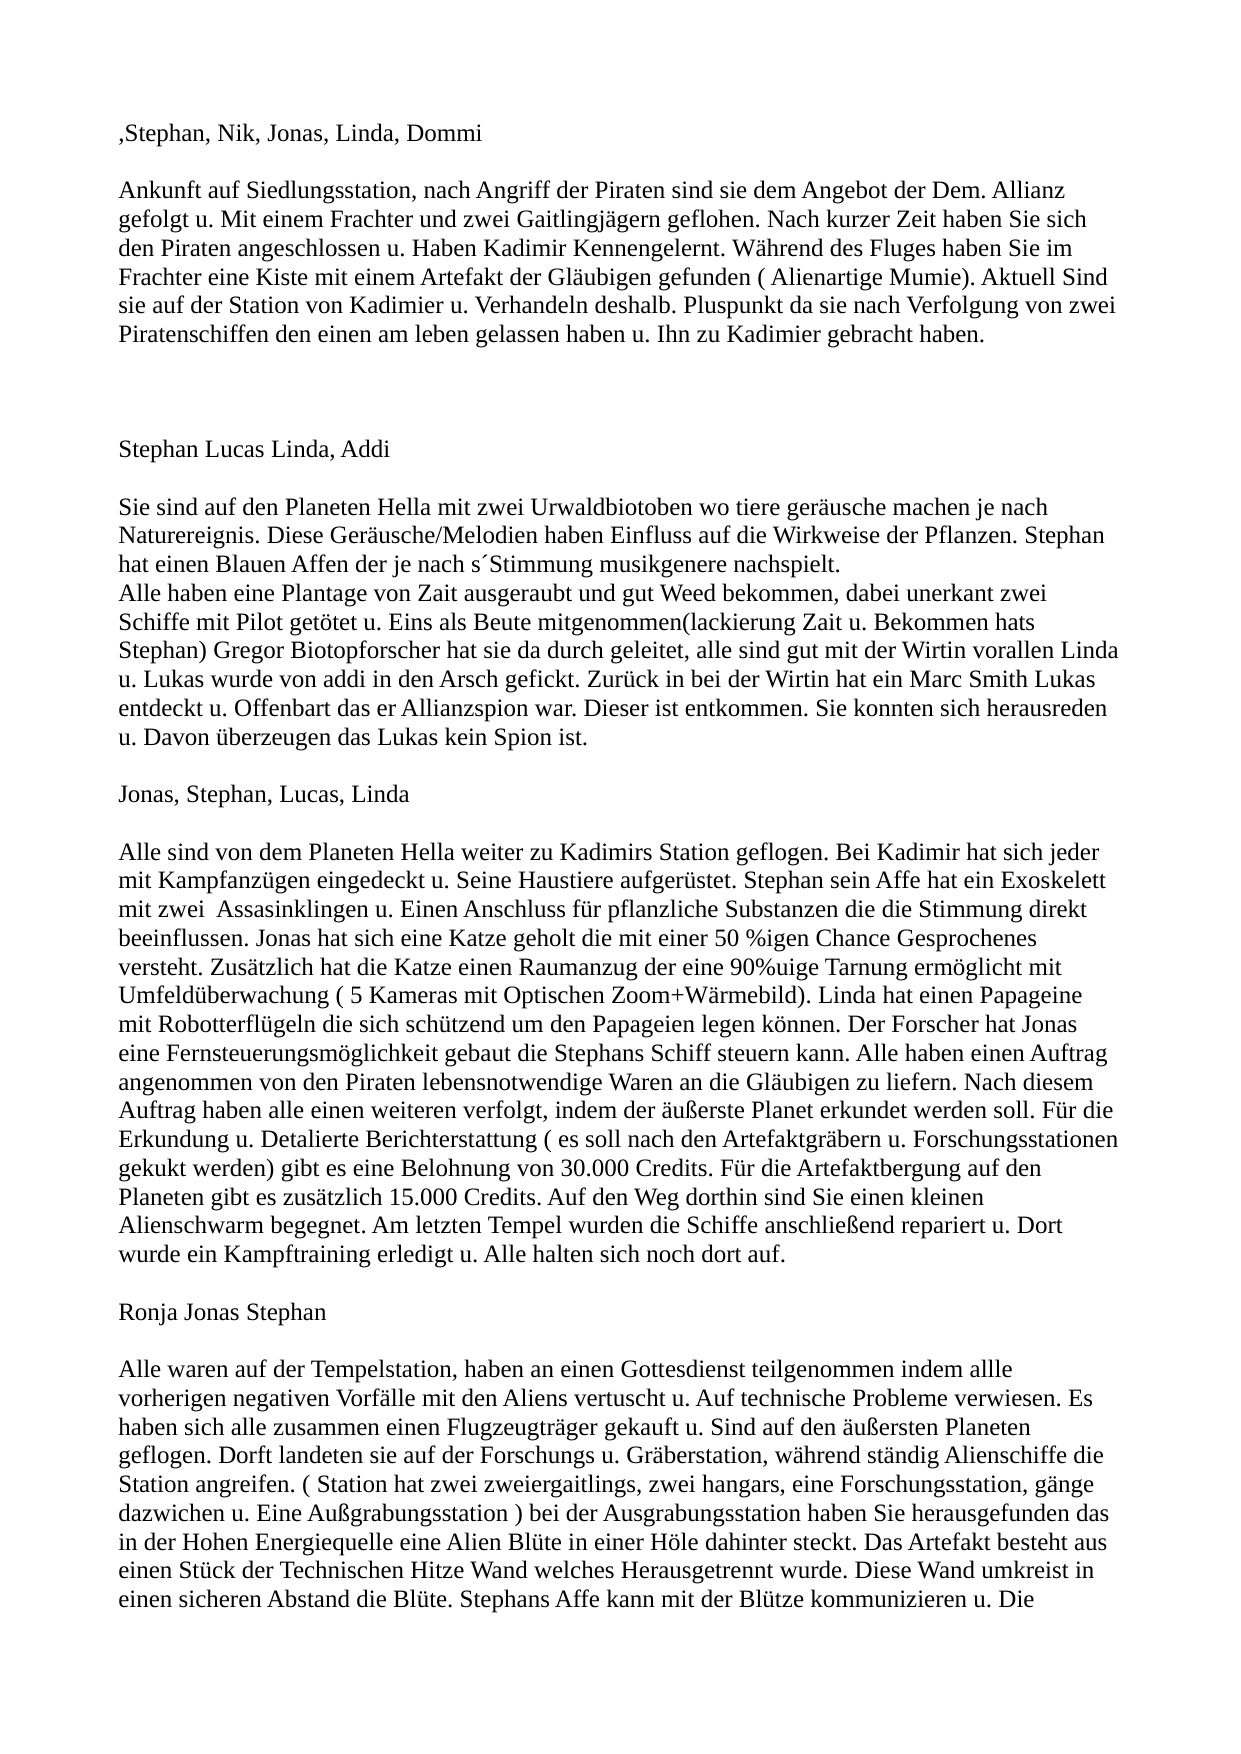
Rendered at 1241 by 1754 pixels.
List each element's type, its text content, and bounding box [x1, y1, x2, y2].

text ,Stephan, Nik, Jonas, Linda, Dommi [118, 118, 1122, 147]
text Sie sind auf den Planeten Hella mit zwei Urwaldbiotoben wo tiere geräusche machen je nach Naturereignis. Diese Geräusche/Melodien haben Einfluss auf die Wirkweise der Pflanzen. Stephan hat einen Blauen Affen der je nach s´Stimmung musikgenere nachspielt. [118, 492, 1122, 578]
text Ankunft auf Siedlungsstation, nach Angriff der Piraten sind sie dem Angebot der Dem. Allianz gefolgt u. Mit einem Frachter und zwei Gaitlingjägern geflohen. Nach kurzer Zeit haben Sie sich den Piraten angeschlossen u. Haben Kadimir Kennengelernt. Während des Fluges haben Sie im Frachter eine Kiste mit einem Artefakt der Gläubigen gefunden ( Alienartige Mumie). Aktuell Sind sie auf der Station von Kadimier u. Verhandeln deshalb. Pluspunkt da sie nach Verfolgung von zwei Piratenschiffen den einen am leben gelassen haben u. Ihn zu Kadimier gebracht haben. [118, 176, 1122, 348]
text Jonas, Stephan, Lucas, Linda [118, 779, 1122, 808]
text Stephan Lucas Linda, Addi [118, 434, 1122, 463]
text Ronja Jonas Stephan [118, 1297, 1122, 1326]
text Alle waren auf der Tempelstation, haben an einen Gottesdienst teilgenommen indem allle vorherigen negativen Vorfälle mit den Aliens vertuscht u. Auf technische Probleme verwiesen. Es haben sich alle zusammen einen Flugzeugträger gekauft u. Sind auf den äußersten Planeten geflogen. Dorft landeten sie auf der Forschungs u. Gräberstation, während ständig Alienschiffe die Station angreifen. ( Station hat zwei zweiergaitlings, zwei hangars, eine Forschungsstation, gänge dazwichen u. Eine Außgrabungsstation ) bei der Ausgrabungsstation haben Sie herausgefunden das in der Hohen Energiequelle eine Alien Blüte in einer Höle dahinter steckt. Das Artefakt besteht aus einen Stück der Technischen Hitze Wand welches Herausgetrennt wurde. Diese Wand umkreist in einen sicheren Abstand die Blüte. Stephans Affe kann mit der Blütze kommunizieren u. Die [118, 1354, 1122, 1613]
text Alle sind von dem Planeten Hella weiter zu Kadimirs Station geflogen. Bei Kadimir hat sich jeder mit Kampfanzügen eingedeckt u. Seine Haustiere aufgerüstet. Stephan sein Affe hat ein Exoskelett mit zwei Assasinklingen u. Einen Anschluss für pflanzliche Substanzen die die Stimmung direkt beeinflussen. Jonas hat sich eine Katze geholt die mit einer 50 %igen Chance Gesprochenes versteht. Zusätzlich hat die Katze einen Raumanzug der eine 90%uige Tarnung ermöglicht mit Umfeldüberwachung ( 5 Kameras mit Optischen Zoom+Wärmebild). Linda hat einen Papageine mit Robotterflügeln die sich schützend um den Papageien legen können. Der Forscher hat Jonas eine Fernsteuerungsmöglichkeit gebaut die Stephans Schiff steuern kann. Alle haben einen Auftrag angenommen von den Piraten lebensnotwendige Waren an die Gläubigen zu liefern. Nach diesem Auftrag haben alle einen weiteren verfolgt, indem der äußerste Planet erkundet werden soll. Für die Erkundung u. Detalierte Berichterstattung ( es soll nach den Artefaktgräbern u. Forschungsstationen gekukt werden) gibt es eine Belohnung von 30.000 Credits. Für die Artefaktbergung auf den Planeten gibt es zusätzlich 15.000 Credits. Auf den Weg dorthin sind Sie einen kleinen Alienschwarm begegnet. Am letzten Tempel wurden die Schiffe anschließend repariert u. Dort wurde ein Kampftraining erledigt u. Alle halten sich noch dort auf. [118, 837, 1122, 1268]
text Alle haben eine Plantage von Zait ausgeraubt und gut Weed bekommen, dabei unerkant zwei Schiffe mit Pilot getötet u. Eins als Beute mitgenommen(lackierung Zait u. Bekommen hats Stephan) Gregor Biotopforscher hat sie da durch geleitet, alle sind gut mit der Wirtin vorallen Linda u. Lukas wurde von addi in den Arsch gefickt. Zurück in bei der Wirtin hat ein Marc Smith Lukas entdeckt u. Offenbart das er Allianzspion war. Dieser ist entkommen. Sie konnten sich herausreden u. Davon überzeugen das Lukas kein Spion ist. [118, 578, 1122, 751]
